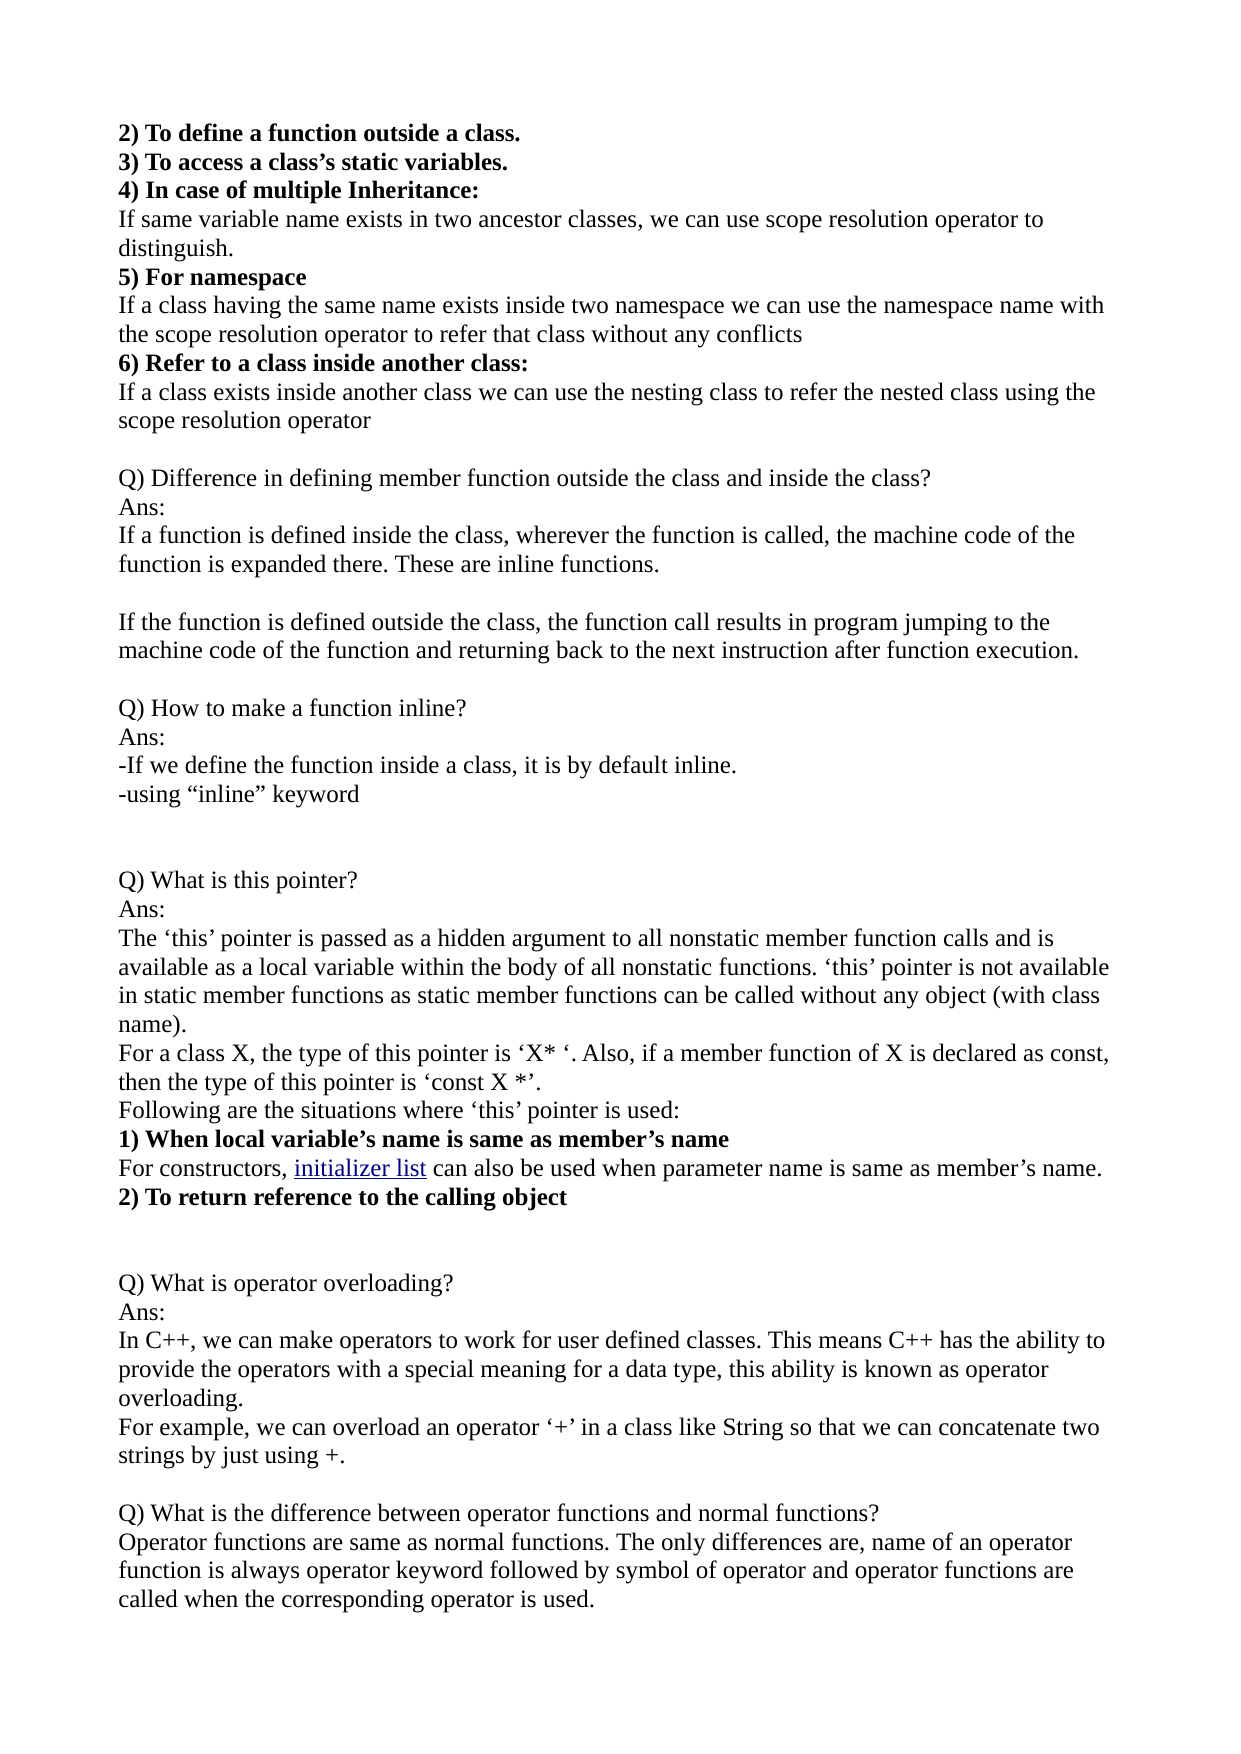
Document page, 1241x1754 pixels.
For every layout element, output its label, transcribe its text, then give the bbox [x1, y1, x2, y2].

text 5) For namespace If a class having the same name exists inside two namespace we can use the namespace name with the scope resolution operator to refer that class without any conflicts [118, 262, 1122, 348]
text Q) How to make a function inline? [118, 693, 1122, 722]
text Q) What is the difference between operator functions and normal functions? Operator functions are same as normal functions. The only differences are, name of an operator function is always operator keyword followed by symbol of operator and operator functions are called when the corresponding operator is used. [118, 1498, 1122, 1613]
text Ans: [118, 492, 1122, 521]
text For constructors, initializer list can also be used when parameter name is same as member’s name. [118, 1153, 1122, 1182]
text -If we define the function inside a class, it is by default inline. [118, 751, 1122, 779]
text 6) Refer to a class inside another class: If a class exists inside another class we can use the nesting class to refer the nested class using the scope resolution operator [118, 348, 1122, 434]
text 1) When local variable’s name is same as member’s name [118, 1124, 1122, 1153]
text Ans: [118, 722, 1122, 751]
text In C++, we can make operators to work for user defined classes. This means C++ has the ability to provide the operators with a special meaning for a data type, this ability is known as operator overloading. For example, we can overload an operator ‘+’ in a class like String so that we can concatenate two strings by just using +. [118, 1326, 1122, 1469]
text Q) What is this pointer? [118, 866, 1122, 894]
text Following are the situations where ‘this’ pointer is used: [118, 1096, 1122, 1124]
text -using “inline” keyword [118, 779, 1122, 808]
text 2) To return reference to the calling object [118, 1182, 1122, 1211]
text If a function is defined inside the class, wherever the function is called, the machine code of the function is expanded there. These are inline functions. [118, 521, 1122, 578]
text The ‘this’ pointer is passed as a hidden argument to all nonstatic member function calls and is available as a local variable within the body of all nonstatic functions. ‘this’ pointer is not available in static member functions as static member functions can be called without any object (with class name). For a class X, the type of this pointer is ‘X* ‘. Also, if a member function of X is declared as const, then the type of this pointer is ‘const X *’. [118, 923, 1122, 1096]
text 4) In case of multiple Inheritance: If same variable name exists in two ancestor classes, we can use scope resolution operator to distinguish. [118, 176, 1122, 262]
text Ans: [118, 894, 1122, 923]
text Q) What is operator overloading? [118, 1268, 1122, 1297]
text 3) To access a class’s static variables. [118, 147, 1122, 176]
text 2) To define a function outside a class. [118, 118, 1122, 147]
text If the function is defined outside the class, the function call results in program jumping to the machine code of the function and returning back to the next instruction after function execution. [118, 607, 1122, 664]
text Ans: [118, 1297, 1122, 1326]
text Q) Difference in defining member function outside the class and inside the class? [118, 463, 1122, 492]
